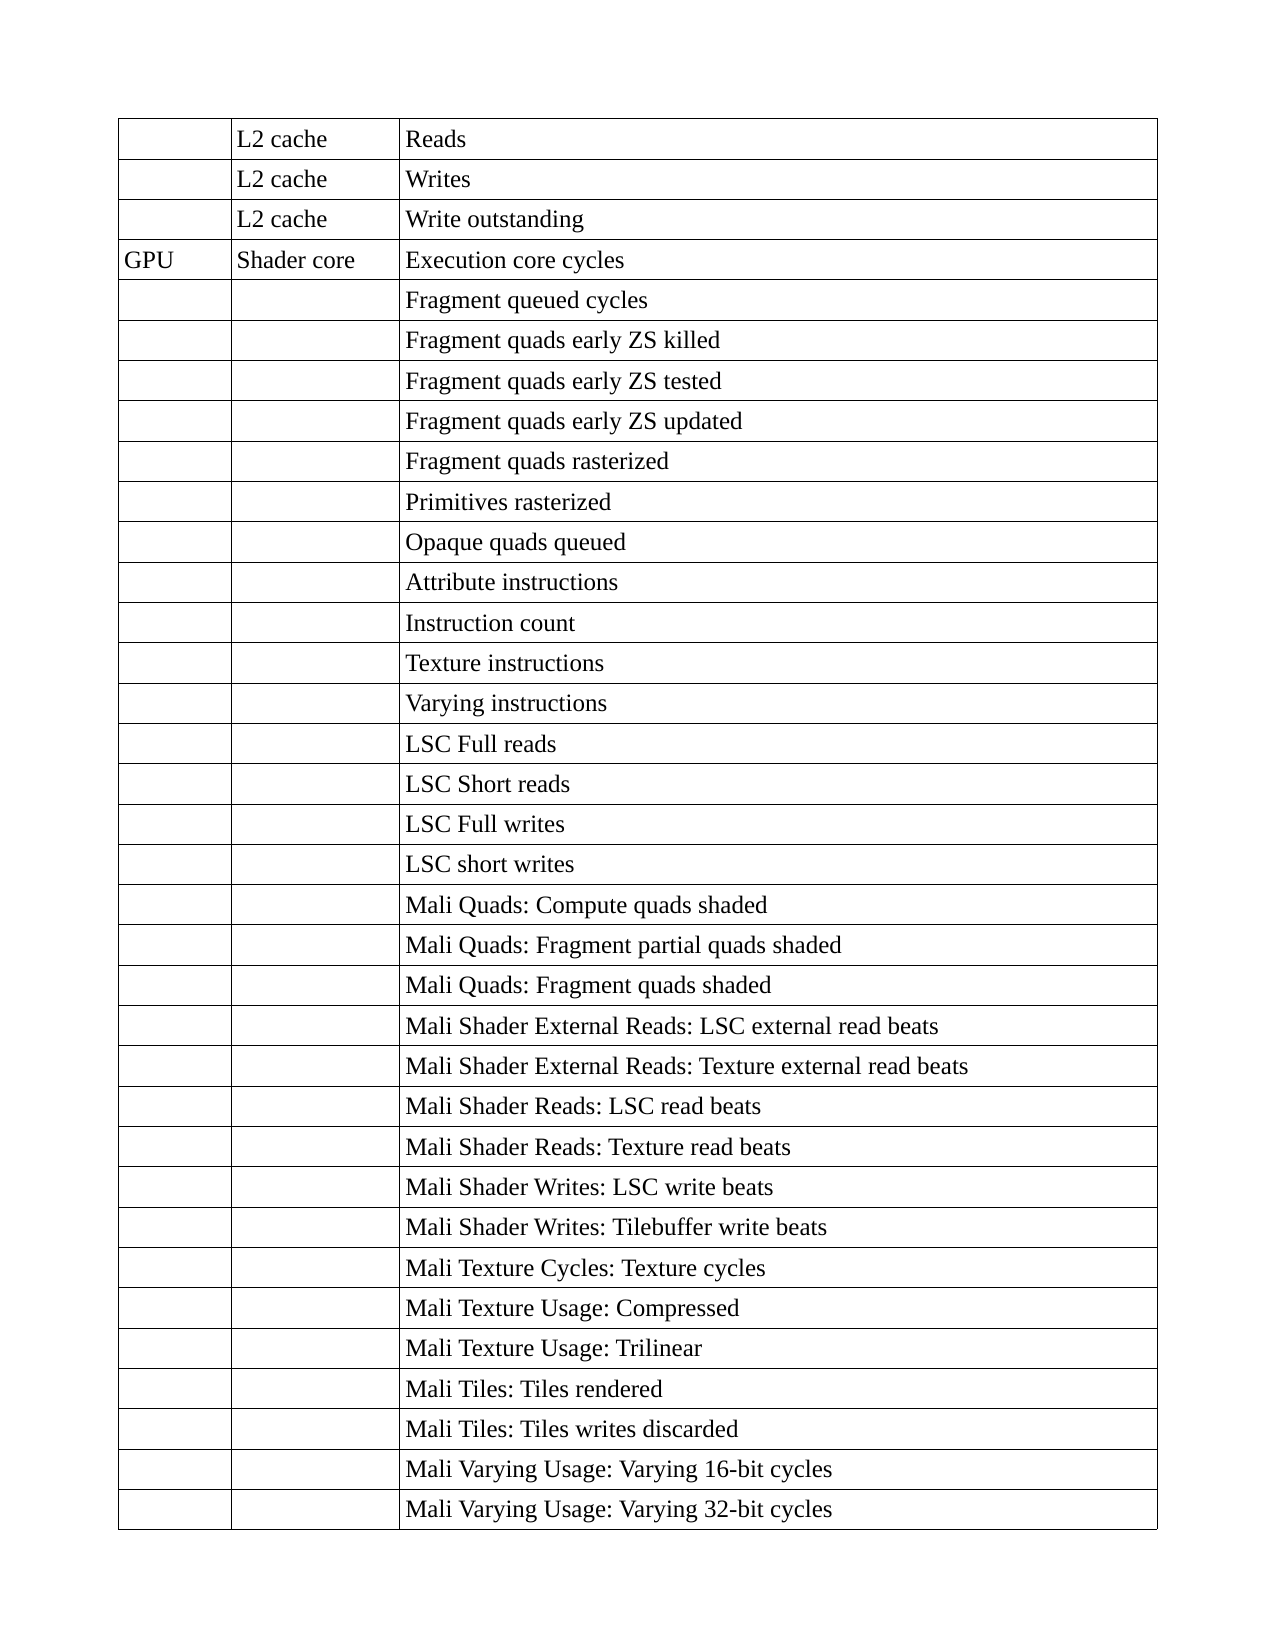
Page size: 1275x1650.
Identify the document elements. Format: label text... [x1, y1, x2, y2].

table_cell [119, 1248, 231, 1287]
table_cell Fragment queued cycles [400, 280, 1157, 320]
table_cell L2 cache [232, 160, 399, 199]
table_cell L2 cache [232, 200, 399, 239]
table_cell [119, 442, 231, 481]
table_cell Fragment quads early ZS updated [400, 401, 1157, 441]
table_cell [119, 1087, 231, 1126]
table_cell Shader core [232, 240, 399, 279]
table_cell [119, 1127, 231, 1166]
table_cell [232, 1409, 399, 1448]
table_cell [119, 1167, 231, 1207]
table_cell [119, 321, 231, 360]
table_cell [119, 684, 231, 723]
table_cell [232, 724, 399, 763]
table_cell Varying instructions [400, 684, 1157, 723]
table_cell Mali Quads: Compute quads shaded [400, 885, 1157, 924]
table_cell Instruction count [400, 603, 1157, 642]
table_cell Mali Texture Usage: Compressed [400, 1288, 1157, 1327]
table_cell [119, 1329, 231, 1368]
table_cell [232, 764, 399, 803]
table_cell [119, 1006, 231, 1045]
table_cell [232, 1248, 399, 1287]
table_cell [119, 925, 231, 965]
table_cell Mali Shader External Reads: Texture external read beats [400, 1046, 1157, 1086]
table_cell L2 cache [232, 119, 399, 158]
table_cell [232, 805, 399, 844]
table_cell Mali Quads: Fragment quads shaded [400, 966, 1157, 1005]
table_cell [119, 1450, 231, 1489]
table_cell [232, 1490, 399, 1529]
table_cell Texture instructions [400, 643, 1157, 682]
table_cell [119, 361, 231, 400]
table_cell Mali Shader Writes: LSC write beats [400, 1167, 1157, 1207]
table_cell [119, 1046, 231, 1086]
table_cell Mali Shader Reads: LSC read beats [400, 1087, 1157, 1126]
table_cell Fragment quads rasterized [400, 442, 1157, 481]
table_cell [232, 280, 399, 320]
table_cell LSC Full writes [400, 805, 1157, 844]
table_cell Mali Varying Usage: Varying 32-bit cycles [400, 1490, 1157, 1529]
table_cell [119, 966, 231, 1005]
table_cell LSC Full reads [400, 724, 1157, 763]
table_cell [232, 482, 399, 521]
table_cell Fragment quads early ZS tested [400, 361, 1157, 400]
table_cell [119, 401, 231, 441]
table_cell [232, 684, 399, 723]
table_cell [119, 160, 231, 199]
table_cell Opaque quads queued [400, 522, 1157, 562]
table_cell [119, 522, 231, 562]
table_cell Mali Texture Cycles: Texture cycles [400, 1248, 1157, 1287]
table_cell Mali Tiles: Tiles writes discarded [400, 1409, 1157, 1448]
table_cell Mali Shader Writes: Tilebuffer write beats [400, 1208, 1157, 1247]
table_cell [232, 966, 399, 1005]
table_cell [119, 280, 231, 320]
table_cell [119, 845, 231, 884]
table_cell [232, 1046, 399, 1086]
table_cell Execution core cycles [400, 240, 1157, 279]
table_cell [232, 1127, 399, 1166]
table_cell [232, 401, 399, 441]
table_cell [119, 724, 231, 763]
table_cell [119, 482, 231, 521]
table_cell Mali Quads: Fragment partial quads shaded [400, 925, 1157, 965]
table_cell [119, 1369, 231, 1408]
table_cell Write outstanding [400, 200, 1157, 239]
table_cell [119, 643, 231, 682]
table_cell [232, 603, 399, 642]
table_cell [119, 119, 231, 158]
table_cell [119, 764, 231, 803]
table_cell Mali Shader External Reads: LSC external read beats [400, 1006, 1157, 1045]
table_cell Primitives rasterized [400, 482, 1157, 521]
table_cell [232, 1369, 399, 1408]
table_cell [232, 1329, 399, 1368]
table_cell [232, 1087, 399, 1126]
table_cell [232, 1288, 399, 1327]
table_cell [119, 1208, 231, 1247]
table_cell Writes [400, 160, 1157, 199]
table_cell [232, 1208, 399, 1247]
table_cell [232, 1167, 399, 1207]
table_cell [232, 522, 399, 562]
table_cell [232, 885, 399, 924]
table_cell [232, 563, 399, 602]
table_cell Attribute instructions [400, 563, 1157, 602]
table_cell [232, 442, 399, 481]
table_cell [232, 1450, 399, 1489]
table_cell Mali Shader Reads: Texture read beats [400, 1127, 1157, 1166]
table_cell [232, 643, 399, 682]
table_cell [119, 1409, 231, 1448]
table_cell Fragment quads early ZS killed [400, 321, 1157, 360]
table_cell LSC Short reads [400, 764, 1157, 803]
table_cell [232, 845, 399, 884]
table_cell [232, 361, 399, 400]
table_cell Reads [400, 119, 1157, 158]
table_cell [119, 1288, 231, 1327]
table_cell Mali Texture Usage: Trilinear [400, 1329, 1157, 1368]
table_cell [232, 925, 399, 965]
table_cell [119, 603, 231, 642]
table_cell [119, 1490, 231, 1529]
table_cell [119, 885, 231, 924]
table_cell Mali Tiles: Tiles rendered [400, 1369, 1157, 1408]
table_cell [232, 321, 399, 360]
table_cell GPU [119, 240, 231, 279]
table_cell [119, 200, 231, 239]
table_cell [232, 1006, 399, 1045]
table_cell LSC short writes [400, 845, 1157, 884]
table_cell Mali Varying Usage: Varying 16-bit cycles [400, 1450, 1157, 1489]
table_cell [119, 805, 231, 844]
table_cell [119, 563, 231, 602]
